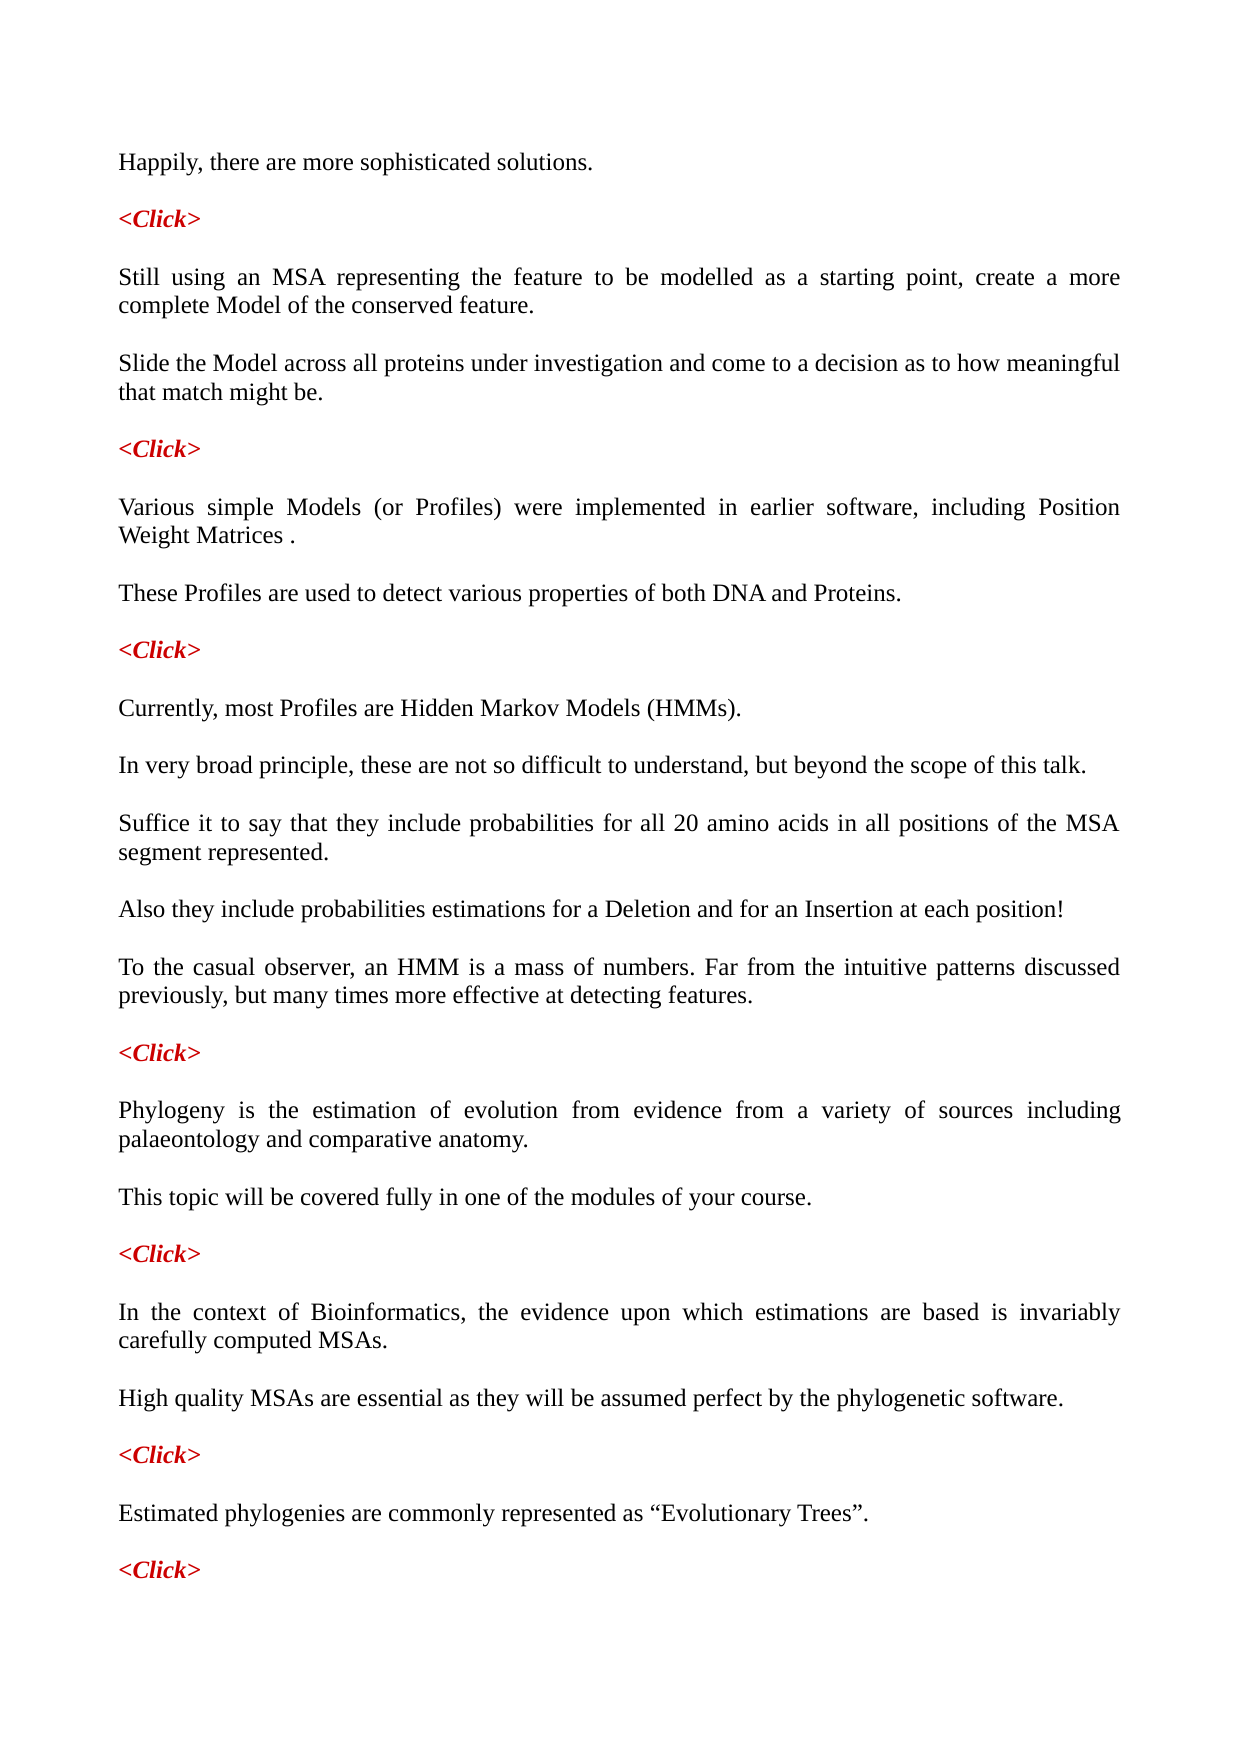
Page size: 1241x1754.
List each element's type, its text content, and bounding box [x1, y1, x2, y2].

text Phylogeny is the estimation of evolution from evidence from a variety of sources including palaeontology and comparative anatomy. [118, 1096, 1122, 1153]
text Various simple Models (or Profiles) were implemented in earlier software, including Position Weight Matrices . [118, 492, 1122, 549]
text Also they include probabilities estimations for a Deletion and for an Insertion at each position! [118, 894, 1122, 923]
text <Click> [118, 1038, 1122, 1067]
text <Click> [118, 1239, 1122, 1268]
text Slide the Model across all proteins under investigation and come to a decision as to how meaningful that match might be. [118, 348, 1122, 406]
text <Click> [118, 1441, 1122, 1469]
text Happily, there are more sophisticated solutions. [118, 147, 1122, 176]
text Suffice it to say that they include probabilities for all 20 amino acids in all positions of the MSA segment represented. [118, 808, 1122, 866]
text To the casual observer, an HMM is a mass of numbers. Far from the intuitive patterns discussed previously, but many times more effective at detecting features. [118, 952, 1122, 1009]
text Currently, most Profiles are Hidden Markov Models (HMMs). [118, 693, 1122, 722]
text <Click> [118, 1556, 1122, 1584]
text In the context of Bioinformatics, the evidence upon which estimations are based is invariably carefully computed MSAs. [118, 1297, 1122, 1354]
text Estimated phylogenies are commonly represented as “Evolutionary Trees”. [118, 1498, 1122, 1527]
text This topic will be covered fully in one of the modules of your course. [118, 1182, 1122, 1211]
text <Click> [118, 434, 1122, 463]
text In very broad principle, these are not so difficult to understand, but beyond the scope of this talk. [118, 751, 1122, 779]
text These Profiles are used to detect various properties of both DNA and Proteins. [118, 578, 1122, 607]
text <Click> [118, 636, 1122, 664]
text Still using an MSA representing the feature to be modelled as a starting point, create a more complete Model of the conserved feature. [118, 262, 1122, 319]
text High quality MSAs are essential as they will be assumed perfect by the phylogenetic software. [118, 1383, 1122, 1412]
text <Click> [118, 204, 1122, 233]
